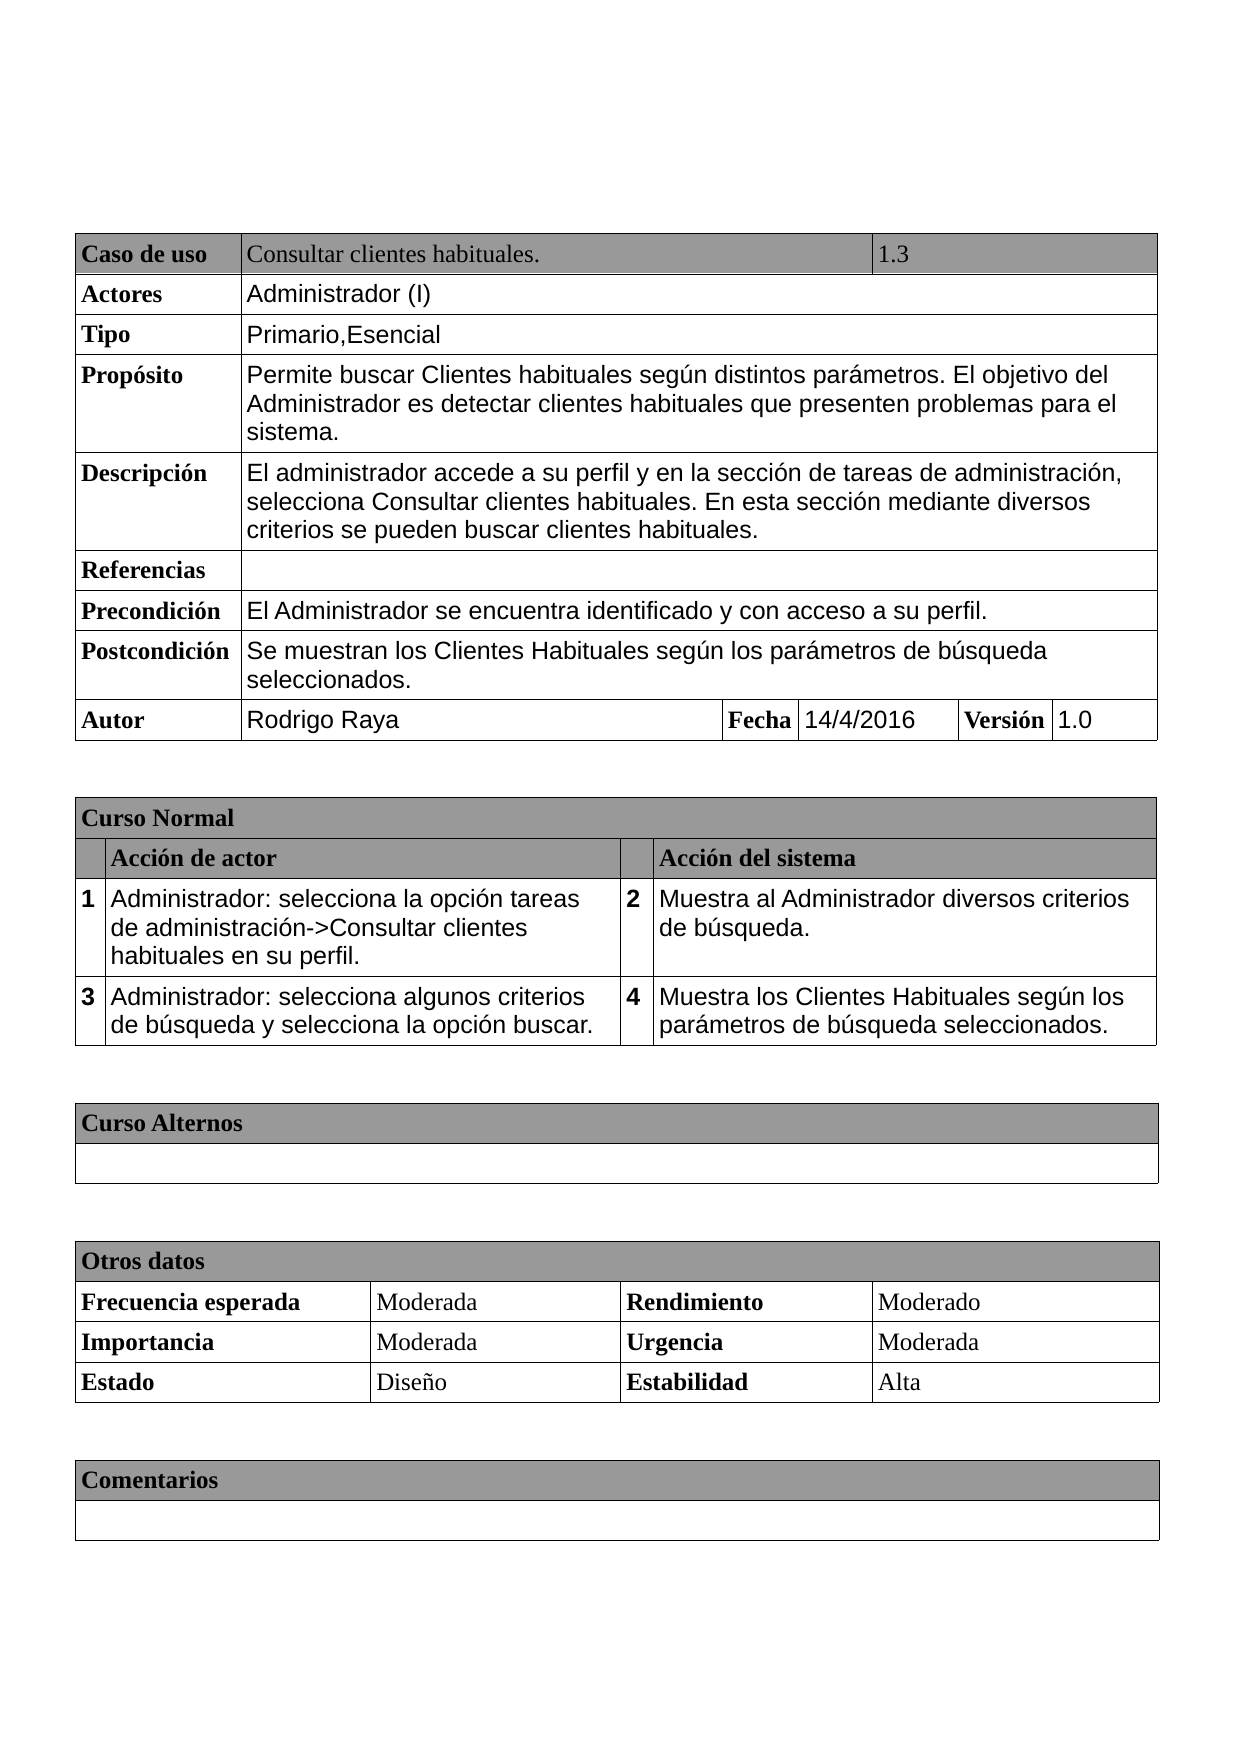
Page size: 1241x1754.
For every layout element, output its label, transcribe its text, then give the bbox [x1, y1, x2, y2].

table_cell Descripción [76, 453, 241, 550]
table_cell Diseño [371, 1363, 620, 1402]
table_cell Administrador (I) [242, 275, 1157, 314]
table_header Comentarios [76, 1461, 1159, 1500]
table_header Caso de uso [76, 234, 241, 273]
table_cell [242, 551, 1157, 590]
table_cell Muestra los Clientes Habituales según los parámetros de búsqueda seleccionados. [654, 977, 1156, 1045]
table_cell Fecha [723, 700, 798, 740]
table_cell [76, 1144, 1158, 1183]
table_cell Versión [959, 700, 1052, 740]
table_cell Autor [76, 700, 241, 740]
table_cell 14/4/2016 [799, 700, 958, 740]
table_cell 3 [76, 977, 105, 1045]
table_cell Precondición [76, 591, 241, 630]
table_cell Frecuencia esperada [76, 1282, 370, 1321]
table_cell 1.0 [1053, 700, 1157, 740]
table_cell Moderada [371, 1282, 620, 1321]
table_header Consultar clientes habituales. [242, 234, 872, 273]
table_cell [76, 839, 105, 878]
table_cell Actores [76, 275, 241, 314]
table_cell 1 [76, 879, 105, 976]
table_cell Moderada [371, 1322, 620, 1362]
table_cell Propósito [76, 355, 241, 452]
table_cell Tipo [76, 315, 241, 354]
table_cell Urgencia [621, 1322, 872, 1362]
table_cell El administrador accede a su perfil y en la sección de tareas de administración, selecciona Consultar clientes habituales. En esta sección mediante diversos criterios se pueden buscar clientes habituales. [242, 453, 1157, 550]
table_header Curso Alternos [76, 1104, 1158, 1143]
table_cell El Administrador se encuentra identificado y con acceso a su perfil. [242, 591, 1157, 630]
table_cell Permite buscar Clientes habituales según distintos parámetros. El objetivo del Administrador es detectar clientes habituales que presenten problemas para el sistema. [242, 355, 1157, 452]
table_cell Administrador: selecciona algunos criterios de búsqueda y selecciona la opción buscar. [106, 977, 620, 1045]
table_cell 4 [621, 977, 653, 1045]
table_cell Alta [873, 1363, 1159, 1402]
table_cell Acción de actor [106, 839, 620, 878]
table_cell [621, 839, 653, 878]
table_cell Moderada [873, 1322, 1159, 1362]
table_cell Moderado [873, 1282, 1159, 1321]
table_cell Importancia [76, 1322, 370, 1362]
table_header 1.3 [873, 234, 1157, 273]
table_cell Estado [76, 1363, 370, 1402]
table_cell Administrador: selecciona la opción tareas de administración->Consultar clientes habituales en su perfil. [106, 879, 620, 976]
table_cell 2 [621, 879, 653, 976]
table_header Curso Normal [76, 798, 1156, 838]
table_cell Postcondición [76, 631, 241, 699]
table_header Otros datos [76, 1242, 1159, 1281]
table_cell Referencias [76, 551, 241, 590]
table_cell Primario,Esencial [242, 315, 1157, 354]
table_cell Rendimiento [621, 1282, 872, 1321]
table_cell Acción del sistema [654, 839, 1156, 878]
table_cell Estabilidad [621, 1363, 872, 1402]
table_cell Se muestran los Clientes Habituales según los parámetros de búsqueda seleccionados. [242, 631, 1157, 699]
table_cell Muestra al Administrador diversos criterios de búsqueda. [654, 879, 1156, 976]
table_cell Rodrigo Raya [242, 700, 722, 740]
table_cell [76, 1501, 1159, 1540]
